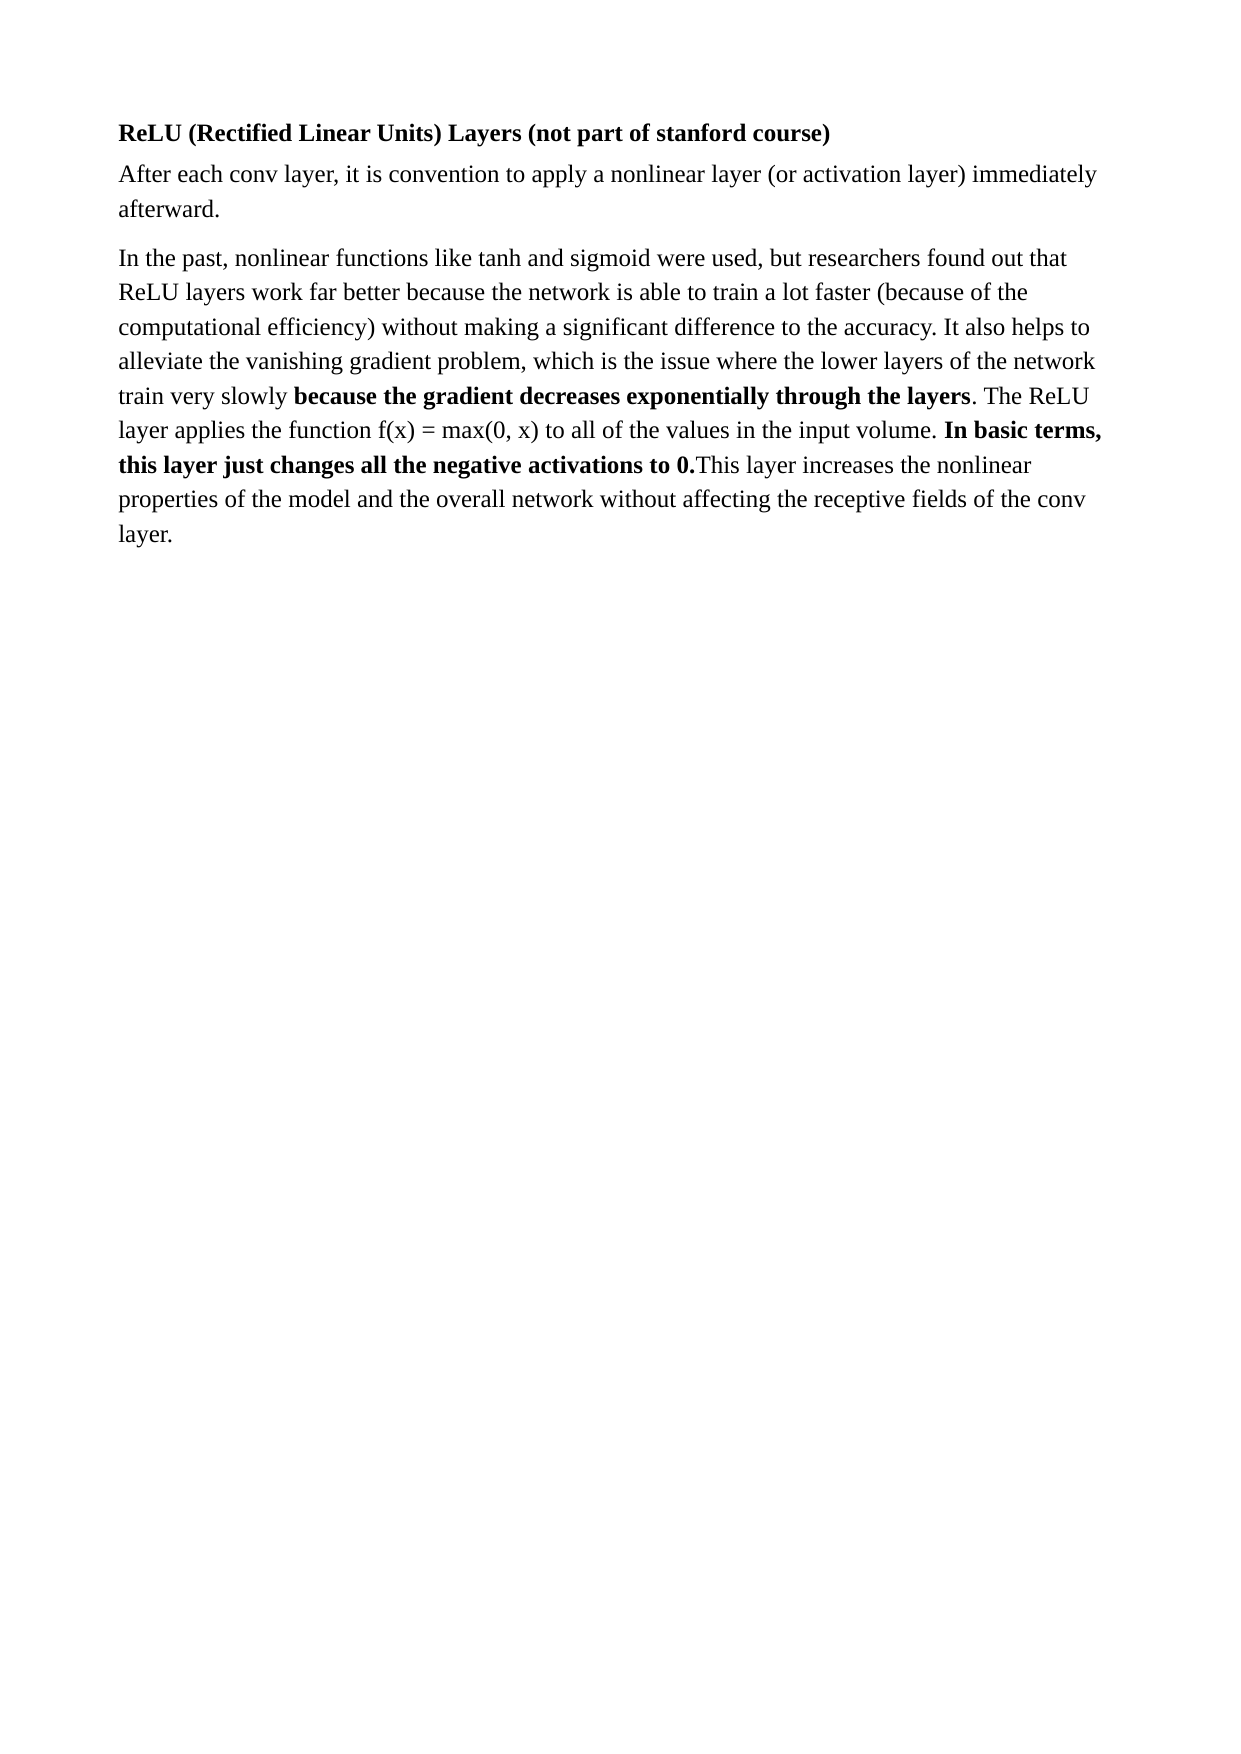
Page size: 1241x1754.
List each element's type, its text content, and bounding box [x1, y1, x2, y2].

text After each conv layer, it is convention to apply a nonlinear layer (or activation layer) immediately afterward. [118, 159, 1122, 223]
text In the past, nonlinear functions like tanh and sigmoid were used, but researchers found out that ReLU layers work far better because the network is able to train a lot faster (because of the computational efficiency) without making a significant difference to the accuracy. It also helps to alleviate the vanishing gradient problem, which is the issue where the lower layers of the network train very slowly because the gradient decreases exponentially through the layers. The ReLU layer applies the function f(x) = max(0, x) to all of the values in the input volume. In basic terms, this layer just changes all the negative activations to 0.This layer increases the nonlinear properties of the model and the overall network without affecting the receptive fields of the conv layer. [118, 243, 1122, 547]
subtitle ReLU (Rectified Linear Units) Layers (not part of stanford course) [118, 118, 1122, 147]
